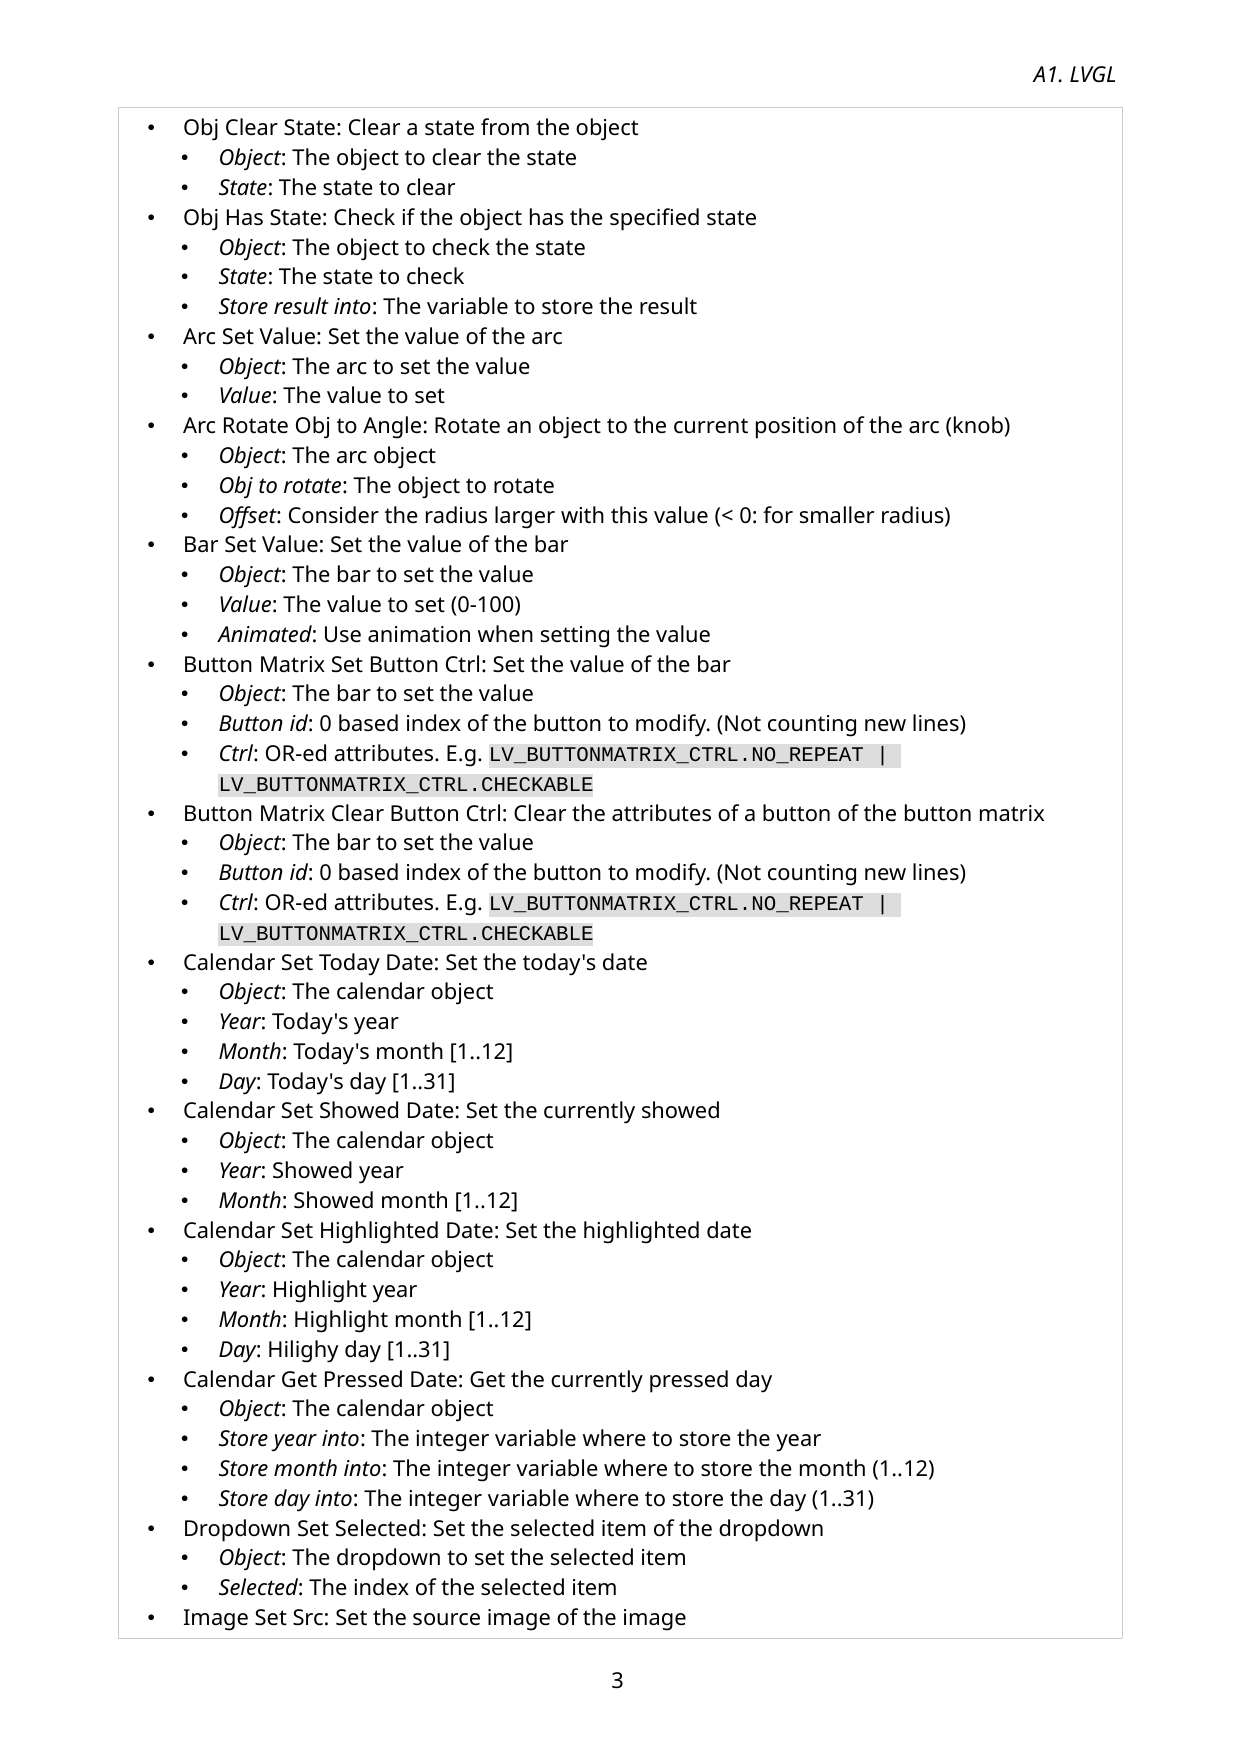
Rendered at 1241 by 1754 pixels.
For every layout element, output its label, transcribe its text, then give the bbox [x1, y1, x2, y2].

table_cell Actions Array List of actions to be executed. The following actions are available: Change Screen: Change the screen to the specified screen Screen: The screen to change to Fade mode: Selection of animation when moving from the previous page to a new page Speed: Animation duration in milliseconds Delay: Delay in milliseconds before the animation starts. Use stack: Put active screen on the stack. Change to Previous Screen: Change to the previous screen Fade mode: Selection of animation when moving from the previous page to a new page Speed: Animation duration in milliseconds Delay: Delay in milliseconds before the animation starts. Create Screen: Create the screen ("Screens lifetime support" should be enabled in Settings - Build)" Screen: The screen to create Delete Screen: Delete the screen ("Screens lifetime support" should be enabled in Settings - Build)" Screen: The screen to delete Is Screen Created: Check if screen is created ("Screens lifetime support" should be enabled in Settings - Build)" Screen: The screen Store result into: The boolean variable where to store the screen status Obj Set X: Set the x coordinate of the object Object: The object to set the x coordinate X: The x coordinate to set Obj Get X: Get the x coordinate of the object Object: The object to get the x coordinate Store result into: The variable to store the x coordinate Obj Set Y: Set the y coordinate of the object Object: The object to set the y coordinate Y: The y coordinate to set Obj Get Y: Get the y coordinate of the object Object: The object to get the y coordinate Store result into: The variable to store the y coordinate Obj Get Display X: Get the x coordinate of the object, relative to the display origin Object: The object to get the x coordinate Store result into: The variable to store the x coordinate Obj Get Display Y: Get the y coordinate of the object, relative to the display origin Object: The object to get the y coordinate Store result into: The variable to store the y coordinate Obj Set Width: Set the width of the object Object: The object to set the width Width: The width to set Obj Get Width: Get the width of the object Object: The object to get the width Store result into: The variable to store the width Obj Set Height: Set the height of the object Object: The object to set the height Height: The height to set Obj Get Height: Get the height of the object Object: The object to get the height Store result into: The variable to store the height Set Obj Style Prop: Set the value of property in a style. Object: Widget Property: The style property to set Value: The value to set for the property Part: The part of the object to set the property State: The state of the object to set the property Obj Set Style Opa: Set the opacity of the object Object: The object to set the opacity Opacity: The opacity to set (0-255) Obj Get Style Opa: Get the opacity of the object Object: The object to get the opacity Store result into: The variable to store the opacity Obj Add Style: Add a style to the object Object: The object to add the style Style: The style to add Obj Remove Style: Remove a style from the object Object: The object to remove the style Style: The style to remove Obj Set Flag Hidden: Set the hidden flag of the object Object: The object to set the hidden flag Hidden: The hidden flag value Obj Add Flag: Add a flag to the object Object: The object to add the flag Flag: The flag to add Obj Clear Flag: Clear a flag from the object Object: The object to clear the flag Flag: The flag to clear Obj Has Flag: Check if the object has the specified flag Object: The object to check the flag Flag: The flag to check Store result into: The variable to store the result Obj Set State Checked: Set the checked state of the object Object: The object to set the checked state Checked: The checked state to set Obj Set State Disabled: Set the disabled state of the object Object: The object to set the disabled state Disabled: The disabled state to set Obj Add State: Add a state to the object Object: The object to add the state State: The state to add Obj Clear State: Clear a state from the object Object: The object to clear the state State: The state to clear Obj Has State: Check if the object has the specified state Object: The object to check the state State: The state to check Store result into: The variable to store the result Arc Set Value: Set the value of the arc Object: The arc to set the value Value: The value to set Arc Rotate Obj to Angle: Rotate an object to the current position of the arc (knob) Object: The arc object Obj to rotate: The object to rotate Offset: Consider the radius larger with this value (< 0: for smaller radius) Bar Set Value: Set the value of the bar Object: The bar to set the value Value: The value to set (0-100) Animated: Use animation when setting the value Button Matrix Set Button Ctrl: Set the value of the bar Object: The bar to set the value Button id: 0 based index of the button to modify. (Not counting new lines) Ctrl: OR-ed attributes. E.g. LV_BUTTONMATRIX_CTRL.NO_REPEAT | LV_BUTTONMATRIX_CTRL.CHECKABLE Button Matrix Clear Button Ctrl: Clear the attributes of a button of the button matrix Object: The bar to set the value Button id: 0 based index of the button to modify. (Not counting new lines) Ctrl: OR-ed attributes. E.g. LV_BUTTONMATRIX_CTRL.NO_REPEAT | LV_BUTTONMATRIX_CTRL.CHECKABLE Calendar Set Today Date: Set the today's date Object: The calendar object Year: Today's year Month: Today's month [1..12] Day: Today's day [1..31] Calendar Set Showed Date: Set the currently showed Object: The calendar object Year: Showed year Month: Showed month [1..12] Calendar Set Highlighted Date: Set the highlighted date Object: The calendar object Year: Highlight year Month: Highlight month [1..12] Day: Hilighy day [1..31] Calendar Get Pressed Date: Get the currently pressed day Object: The calendar object Store year into: The integer variable where to store the year Store month into: The integer variable where to store the month (1..12) Store day into: The integer variable where to store the day (1..31) Dropdown Set Selected: Set the selected item of the dropdown Object: The dropdown to set the selected item Selected: The index of the selected item Image Set Src: Set the source image of the image Object: The image to set the source Src: The source image to set given as a string Image Set Angle: Set the angle of the image Object: The image to set the angle Angle: The angle to set. Angle has 0.1 degree precision, so for 45.8° set 458. Image Set Zoom: Set the zoom of the image Object: The image to set the zoom Zoom: The zoom to set. Set factor to 256 to disable zooming. A larger value enlarges the images (e.g. 512 double size), a smaller value shrinks it (e.g. 128 half size). Keyboard Set Textarea: Set the textarea for the keyboard Object: The keyboard to set the textarea Textarea: The textarea to set Label Set Text: Set the text of the label Object: The label to set the text Text: The text to set QR Code Update: Set the text of a QR code object Object: QR code widget Text: The text to display Roller Set Selected: Set the selected item of the roller Object: The roller to set the selected item Selected: The index of the selected item Animated: Use animation when setting the selected item Slider Set Value: Set the value of the slider Object: The slider to set the value Value: The value to set Animated: Use animation when setting the value Slider Set Value Left: Set a new value for the left knob of a slider Object: The slider to set the value Value left: The left value to set Animated: Use animation when setting the value Slider Set Range: Set minimum and the maximum values of a slider Object: The bar to set the value Min: Minimum value Max: Maximum value Tabview Set Active Tab: Set the active tab of the tabview Object: The tabview to set the active tab Tab: The index of the tab to activate (0-based) Animated: Use animation when switching tabs Tabview Get Active Tab: Get the active tab index of the tabview Object: The tabview to get the active tab Store result into: The variable to store the active tab index Group Focus Obj: Focus the object Object: The object to focus Group Focus Next: Focus the next object in the group Group: The group to focus the next object Group Focus Prev: Focus the previous object in the group Group: The group to focus the previous object Group Get Focused: Get the focused object in the group Group: The group to get the focused object Store result into: The variable to store the focused object Group Focus Freeze: Do not let to change the focus from the current object Group: The group to freeze/unfreeze the focus Enabled: true: freeze, false: release freezing (normal mode) Group Set Wrap: Set whether focus next/prev will allow wrapping from first->last or last->first object. Group: The group to set the wrap Enabled: true: wrap, false: no wrap Group Set Editing: Manually set the current mode (edit or navigate). Group: The group to set the editing mode Enabled: true: edit mode, false: navigate mode Anim X: Animate the x coordinate of the object Object: The object to animate Start: The start value of the animation End: The end value of the animation Delay: Delay in milliseconds before the animation starts Time: Animation duration in milliseconds Relative: Determines whether Start and End values are relative to the current value or are absolute values. Instant: If checked apply the start value immediately, otherwise apply the start value after a delay when the animation really starts Path: The animation path Anim Y: Animate the y coordinate of the object Object: The object to animate Start: The start value of the animation End: The end value of the animation Delay: Delay in milliseconds before the animation starts Time: Animation duration in milliseconds Relative: Determines whether Start and End values are relative to the current value or are absolute values. Instant: If checked apply the start value immediately, otherwise apply the start value after a delay when the animation really starts Path: The animation path Anim Width: Animate the width of the object Object: The object to animate Start: The start value of the animation End: The end value of the animation Delay: Delay in milliseconds before the animation starts Time: Animation duration in milliseconds Relative: Determines whether Start and End values are relative to the current value or are absolute values. Instant: If checked apply the start value immediately, otherwise apply the start value after a delay when the animation really starts Path: The animation path Anim Height: Animate the height of the object Object: The object to animate Start: The start value of the animation End: The end value of the animation Delay: Delay in milliseconds before the animation starts Time: Animation duration in milliseconds Relative: Determines whether Start and End values are relative to the current value or are absolute values. Instant: If checked apply the start value immediately, otherwise apply the start value after a delay when the animation really starts Path: The animation path Anim Opacity: Animate the opacity of the object Object: The object to animate Start: The start value of the animation End: The end value of the animation Delay: Delay in milliseconds before the animation starts Time: Animation duration in milliseconds Relative: Determines whether Start and End values are relative to the current value or are absolute values. Instant: If checked apply the start value immediately, otherwise apply the start value after a delay when the animation really starts Path: The animation path Anim Image Zoom: Animate the zoom of the image Object: The object to animate Start: The start value of the animation End: The end value of the animation Delay: Delay in milliseconds before the animation starts Time: Animation duration in milliseconds Relative: Determines whether Start and End values are relative to the current value or are absolute values. Instant: If checked apply the start value immediately, otherwise apply the start value after a delay when the animation really starts Path: The animation path Anim Image Angle: Animate the angle of the image Object: The object to animate Start: The start value of the animation End: The end value of the animation Delay: Delay in milliseconds before the animation starts Time: Animation duration in milliseconds Relative: Determines whether Start and End values are relative to the current value or are absolute values. Instant: If checked apply the start value immediately, otherwise apply the start value after a delay when the animation really starts Path: The animation path [119, 108, 1122, 1637]
